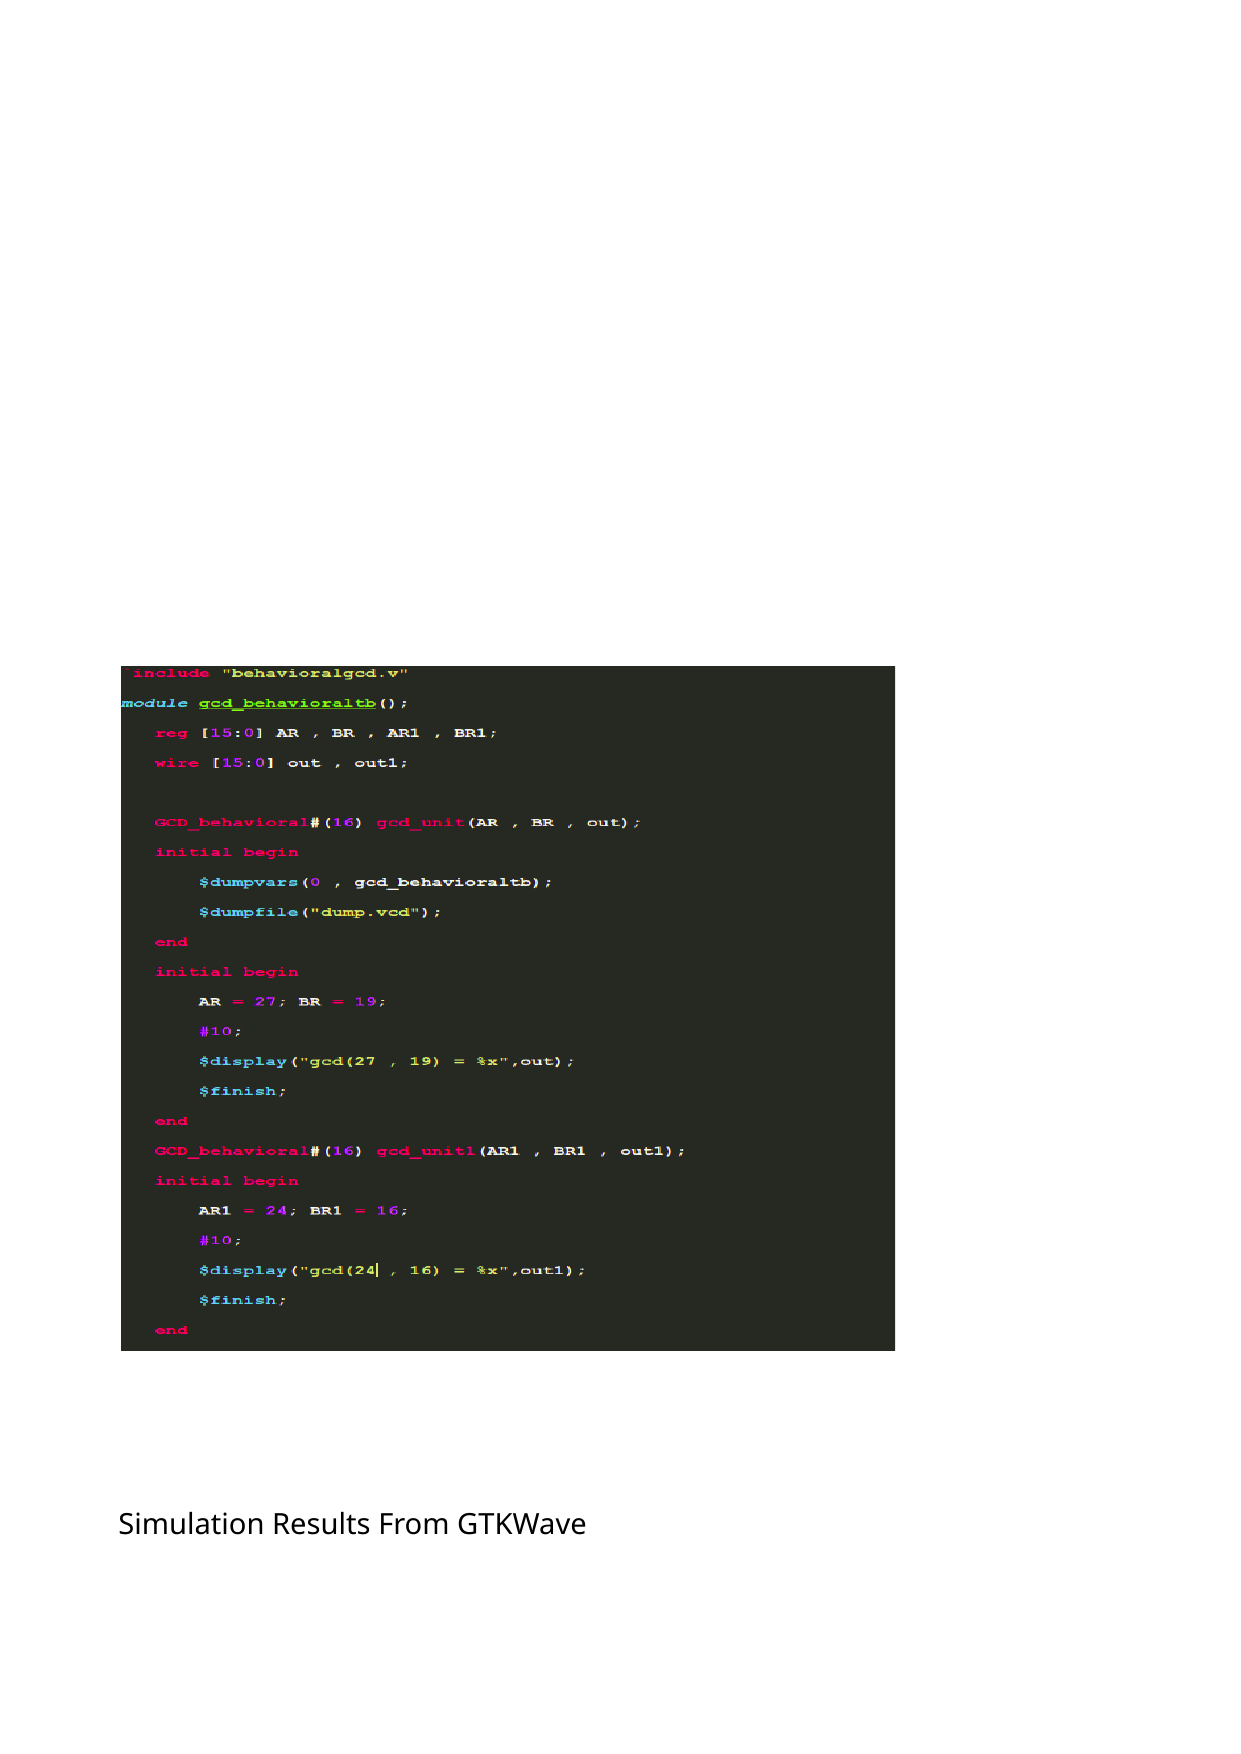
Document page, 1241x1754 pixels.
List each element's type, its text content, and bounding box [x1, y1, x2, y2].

text Simulation Results From GTKWave [118, 1503, 1122, 1543]
picture [119, 665, 896, 1351]
